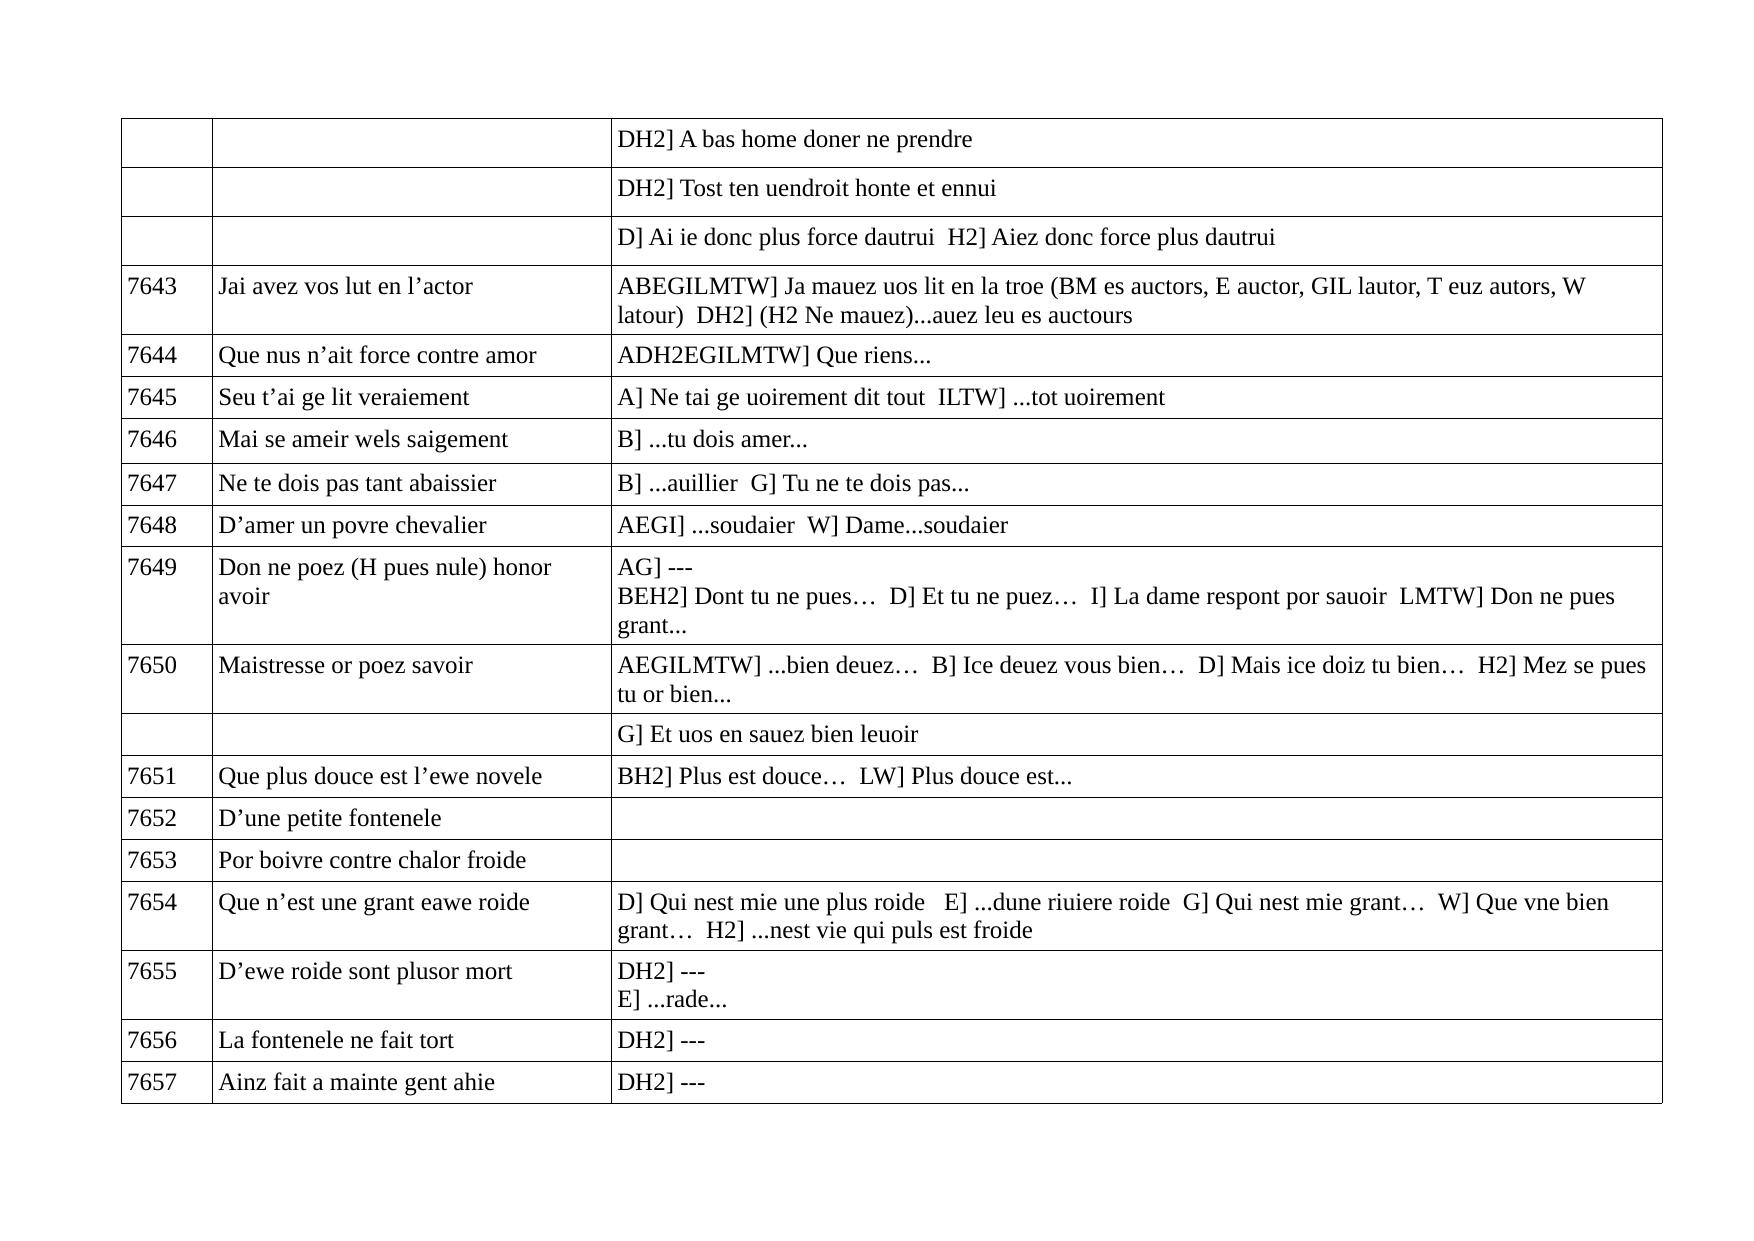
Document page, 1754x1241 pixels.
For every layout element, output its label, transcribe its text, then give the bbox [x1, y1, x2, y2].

table_cell DH2] A bas home doner ne prendre [612, 119, 1662, 167]
table_cell 7655 [122, 951, 212, 1019]
table_cell DH2] --- E] ...rade... [612, 951, 1662, 1019]
table_cell Seu t’ai ge lit veraiement [213, 377, 611, 418]
table_cell [213, 714, 611, 755]
table_cell 7649 [122, 547, 212, 644]
table_cell 7645 [122, 377, 212, 418]
table_cell ADH2EGILMTW] Que riens... [612, 335, 1662, 376]
table_cell D’amer un povre chevalier [213, 506, 611, 546]
table_cell Ne te dois pas tant abaissier [213, 464, 611, 504]
table_cell B] ...tu dois amer... [612, 419, 1662, 463]
table_cell Que plus douce est l’ewe novele [213, 756, 611, 797]
table_cell [122, 217, 212, 265]
table_cell [122, 168, 212, 216]
table_cell [612, 798, 1662, 839]
table_cell [213, 168, 611, 216]
table_cell AG] --- BEH2] Dont tu ne pues… D] Et tu ne puez… I] La dame respont por sauoir LMTW] Don ne pues grant... [612, 547, 1662, 644]
table_cell DH2] --- [612, 1062, 1662, 1103]
table_cell AEGILMTW] ...bien deuez… B] Ice deuez vous bien… D] Mais ice doiz tu bien… H2] Mez se pues tu or bien... [612, 645, 1662, 713]
table_cell Jai avez vos lut en l’actor [213, 266, 611, 334]
table_cell 7656 [122, 1020, 212, 1061]
table_cell ABEGILMTW] Ja mauez uos lit en la troe (BM es auctors, E auctor, GIL lautor, T euz autors, W latour) DH2] (H2 Ne mauez)...auez leu es auctours [612, 266, 1662, 334]
table_cell Por boivre contre chalor froide [213, 840, 611, 881]
table_cell [122, 119, 212, 167]
table_cell 7644 [122, 335, 212, 376]
table_cell BH2] Plus est douce… LW] Plus douce est... [612, 756, 1662, 797]
table_cell 7647 [122, 464, 212, 504]
table_cell Que nus n’ait force contre amor [213, 335, 611, 376]
table_cell B] ...auillier G] Tu ne te dois pas... [612, 464, 1662, 504]
table_cell 7650 [122, 645, 212, 713]
table_cell D] Ai ie donc plus force dautrui H2] Aiez donc force plus dautrui [612, 217, 1662, 265]
table_cell Ainz fait a mainte gent ahie [213, 1062, 611, 1103]
table_cell A] Ne tai ge uoirement dit tout ILTW] ...tot uoirement [612, 377, 1662, 418]
table_cell 7652 [122, 798, 212, 839]
table_cell La fontenele ne fait tort [213, 1020, 611, 1061]
table_cell DH2] Tost ten uendroit honte et ennui [612, 168, 1662, 216]
table_cell 7654 [122, 882, 212, 950]
table_cell Don ne poez (H pues nule) honor avoir [213, 547, 611, 644]
table_cell [122, 714, 212, 755]
table_cell Que n’est une grant eawe roide [213, 882, 611, 950]
table_cell AEGI] ...soudaier W] Dame...soudaier [612, 506, 1662, 546]
table_cell 7653 [122, 840, 212, 881]
table_cell [213, 119, 611, 167]
table_cell D] Qui nest mie une plus roide E] ...dune riuiere roide G] Qui nest mie grant… W] Que vne bien grant… H2] ...nest vie qui puls est froide [612, 882, 1662, 950]
table_cell 7646 [122, 419, 212, 463]
table_cell 7648 [122, 506, 212, 546]
table_cell 7651 [122, 756, 212, 797]
table_cell G] Et uos en sauez bien leuoir [612, 714, 1662, 755]
table_cell D’une petite fontenele [213, 798, 611, 839]
table_cell Maistresse or poez savoir [213, 645, 611, 713]
table_cell D’ewe roide sont plusor mort [213, 951, 611, 1019]
table_cell 7643 [122, 266, 212, 334]
table_cell [612, 840, 1662, 881]
table_cell 7657 [122, 1062, 212, 1103]
table_cell Mai se ameir wels saigement [213, 419, 611, 463]
table_cell DH2] --- [612, 1020, 1662, 1061]
table_cell [213, 217, 611, 265]
